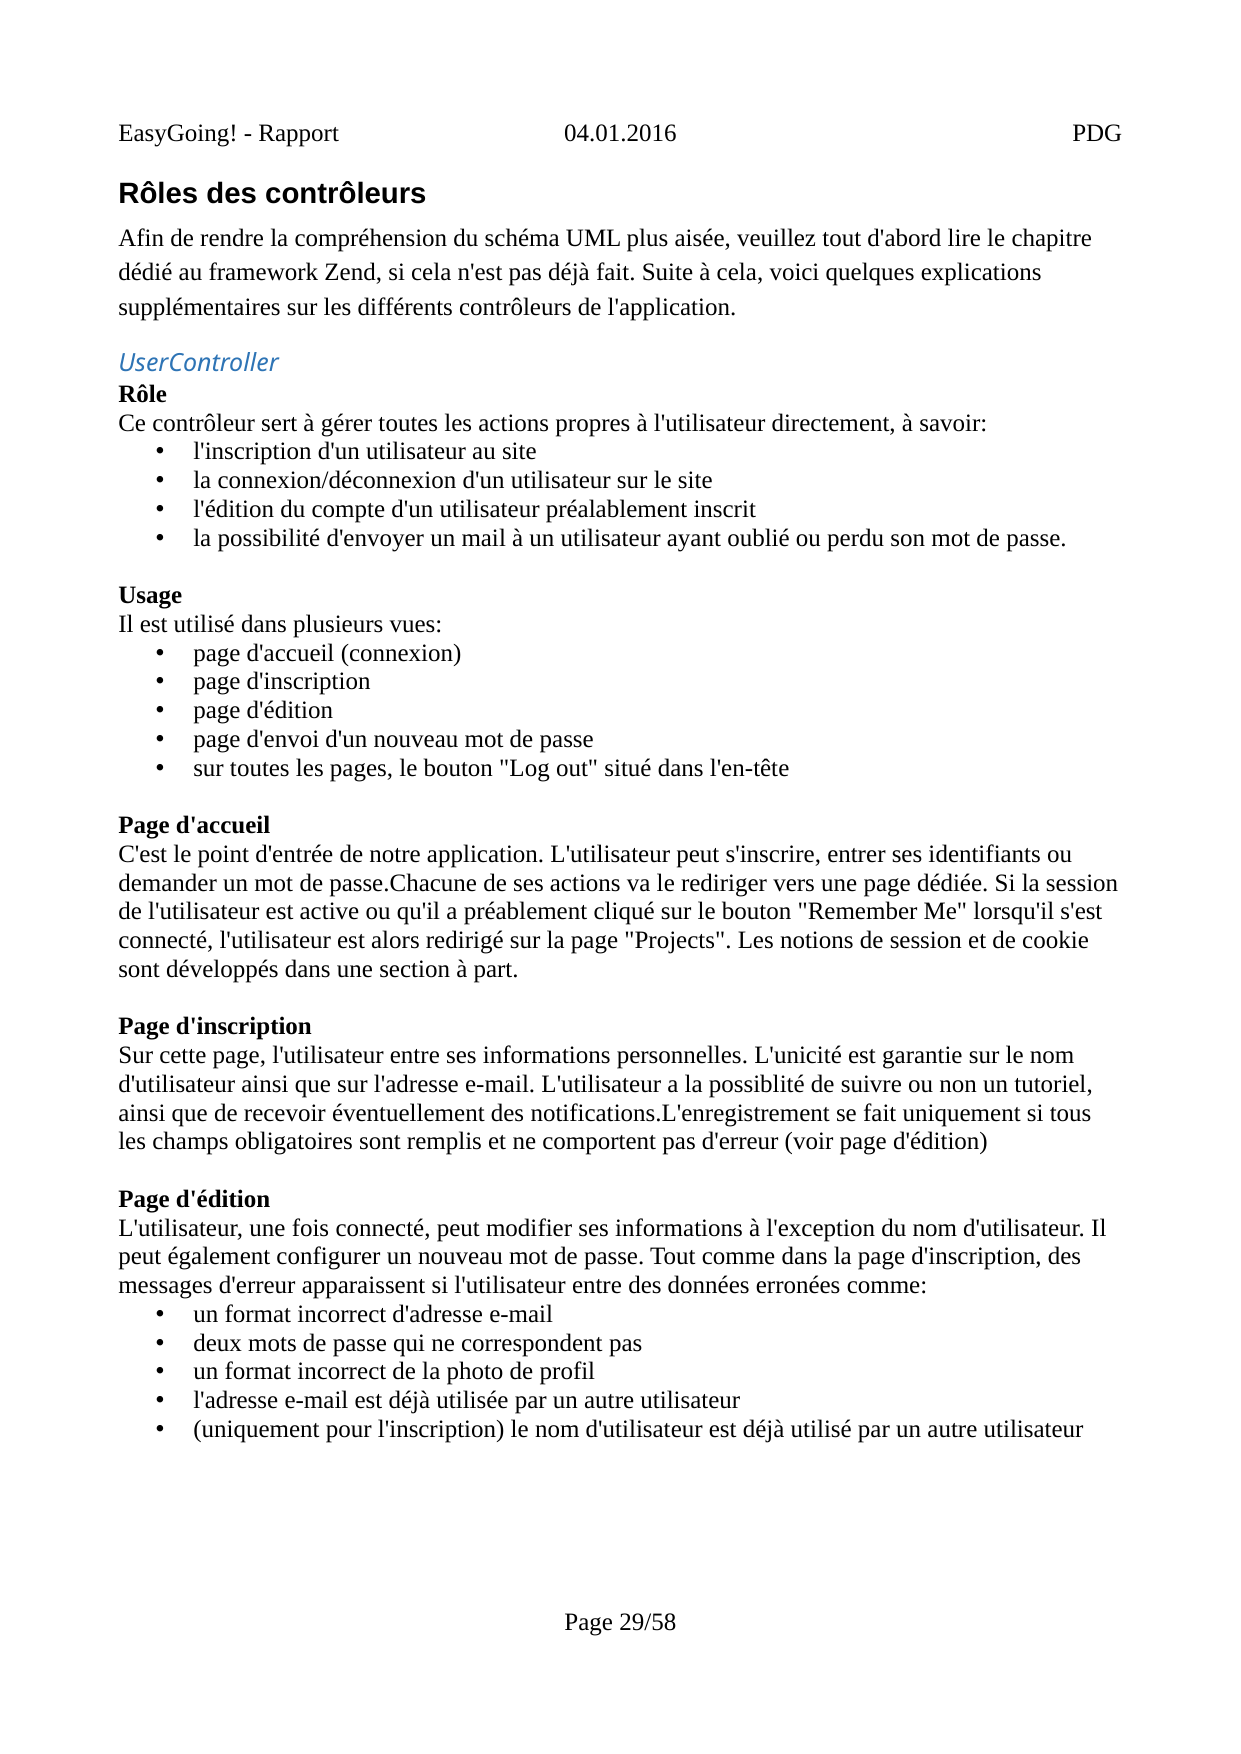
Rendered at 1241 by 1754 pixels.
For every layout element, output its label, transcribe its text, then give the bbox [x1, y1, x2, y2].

list un format incorrect de la photo de profil [156, 1356, 1122, 1385]
list page d'accueil (connexion) [156, 638, 1122, 666]
list page d'édition [156, 695, 1122, 724]
text Rôle [118, 379, 1122, 408]
text Ce contrôleur sert à gérer toutes les actions propres à l'utilisateur directement, à savoir: [118, 408, 1122, 436]
text Page d'accueil [118, 810, 1122, 839]
list deux mots de passe qui ne correspondent pas [156, 1328, 1122, 1356]
list un format incorrect d'adresse e-mail [156, 1299, 1122, 1328]
list l'inscription d'un utilisateur au site [156, 436, 1122, 465]
list sur toutes les pages, le bouton "Log out" situé dans l'en-tête [156, 753, 1122, 781]
list la connexion/déconnexion d'un utilisateur sur le site [156, 465, 1122, 494]
subtitle Rôles des contrôleurs [118, 176, 1122, 210]
subtitle UserController [118, 345, 1122, 379]
text Page d'édition [118, 1184, 1122, 1213]
list la possibilité d'envoyer un mail à un utilisateur ayant oublié ou perdu son mot de passe. [156, 523, 1122, 551]
text Afin de rendre la compréhension du schéma UML plus aisée, veuillez tout d'abord lire le chapitre dédié au framework Zend, si cela n'est pas déjà fait. Suite à cela, voici quelques explications supplémentaires sur les différents contrôleurs de l'application. [118, 223, 1122, 320]
list page d'envoi d'un nouveau mot de passe [156, 724, 1122, 753]
text C'est le point d'entrée de notre application. L'utilisateur peut s'inscrire, entrer ses identifiants ou demander un mot de passe.Chacune de ses actions va le rediriger vers une page dédiée. Si la session de l'utilisateur est active ou qu'il a préablement cliqué sur le bouton "Remember Me" lorsqu'il s'est connecté, l'utilisateur est alors redirigé sur la page "Projects". Les notions de session et de cookie sont développés dans une section à part. [118, 839, 1122, 983]
list (uniquement pour l'inscription) le nom d'utilisateur est déjà utilisé par un autre utilisateur [156, 1414, 1122, 1443]
list page d'inscription [156, 666, 1122, 695]
text Page d'inscription [118, 1011, 1122, 1040]
text Usage [118, 580, 1122, 609]
text Il est utilisé dans plusieurs vues: [118, 609, 1122, 638]
list l'édition du compte d'un utilisateur préalablement inscrit [156, 494, 1122, 523]
list l'adresse e-mail est déjà utilisée par un autre utilisateur [156, 1385, 1122, 1414]
text L'utilisateur, une fois connecté, peut modifier ses informations à l'exception du nom d'utilisateur. Il peut également configurer un nouveau mot de passe. Tout comme dans la page d'inscription, des messages d'erreur apparaissent si l'utilisateur entre des données erronées comme: [118, 1213, 1122, 1299]
text Sur cette page, l'utilisateur entre ses informations personnelles. L'unicité est garantie sur le nom d'utilisateur ainsi que sur l'adresse e-mail. L'utilisateur a la possiblité de suivre ou non un tutoriel, ainsi que de recevoir éventuellement des notifications.L'enregistrement se fait uniquement si tous les champs obligatoires sont remplis et ne comportent pas d'erreur (voir page d'édition) [118, 1040, 1122, 1155]
